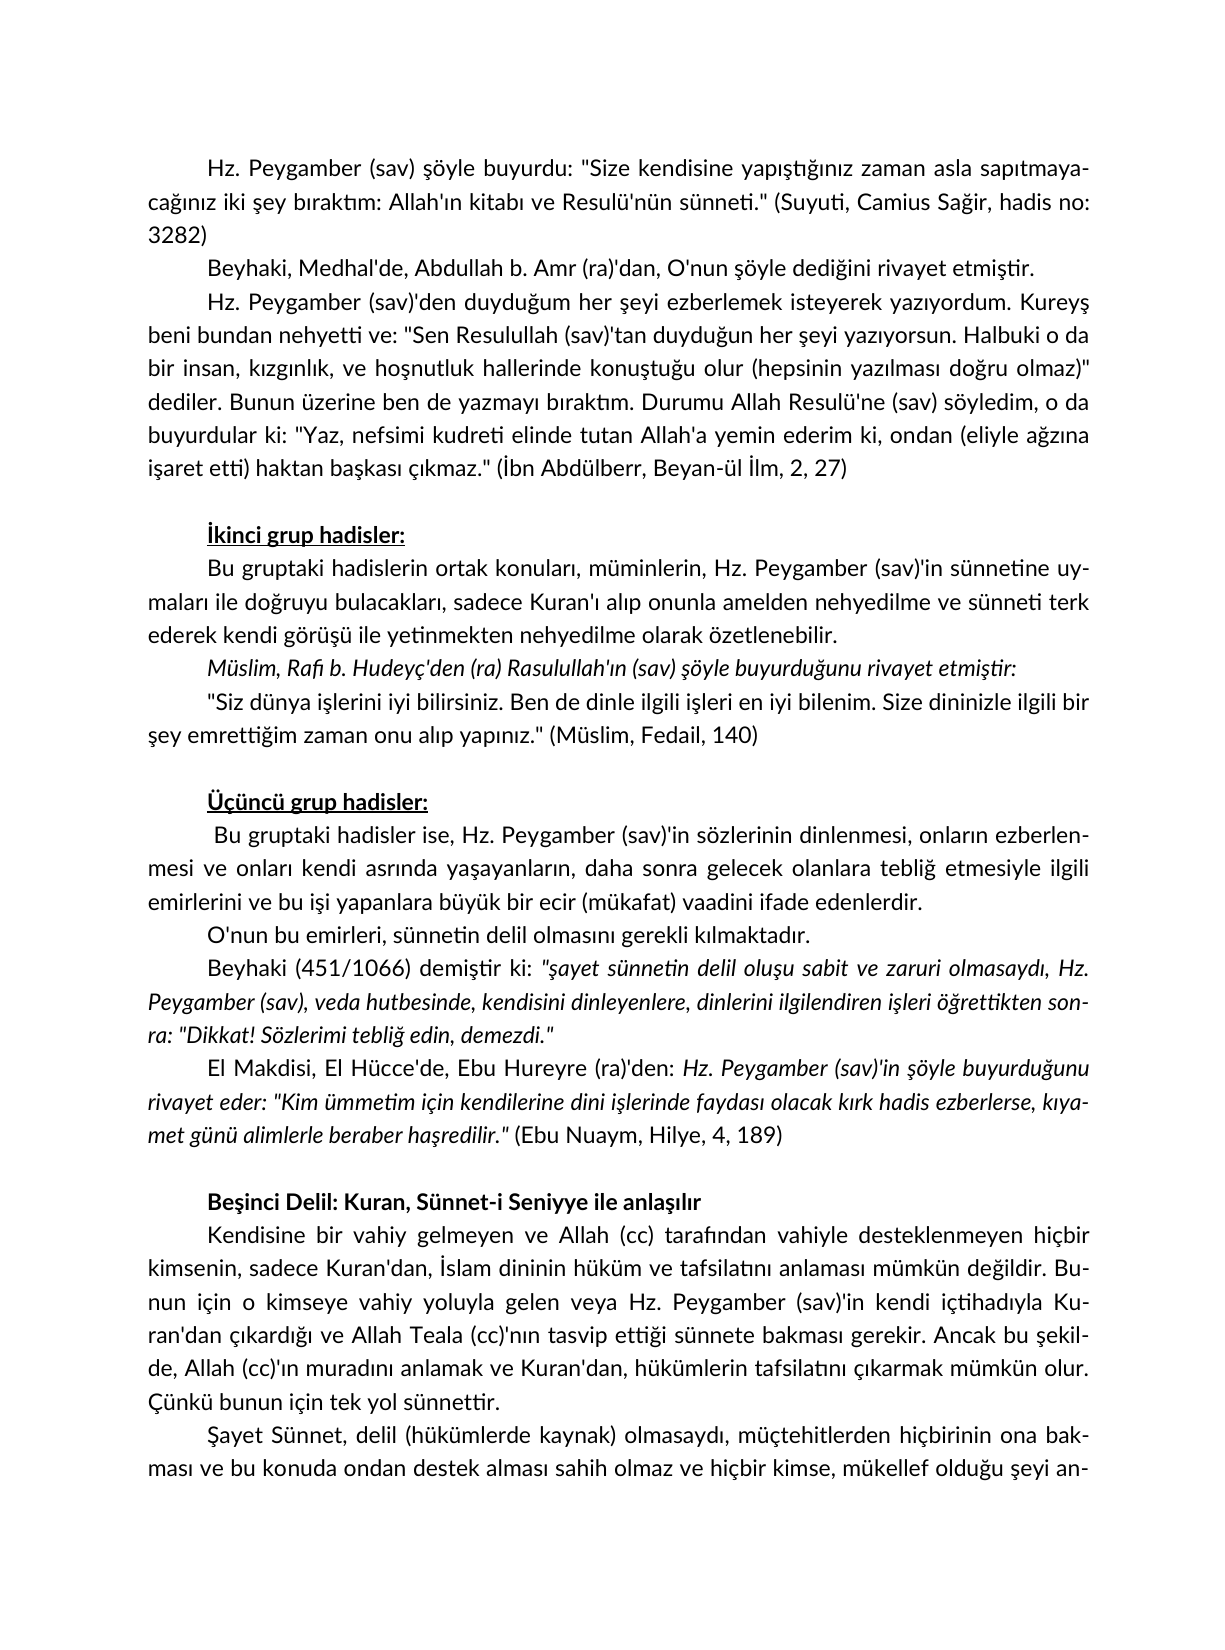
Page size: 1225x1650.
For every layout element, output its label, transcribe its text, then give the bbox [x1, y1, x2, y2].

text Şa­yet Sün­net, de­lil (hü­küm­ler­de kay­nak) ol­ma­say­dı, müç­te­hit­ler­den hiç­bi­ri­nin ona bak­ma­sı ve bu ko­nu­da on­dan des­tek al­ma­sı sa­hih ol­maz ve hiç­bir kim­se, mü­kel­lef ol­du­ğu şe­yi an­ [148, 1417, 1090, 1483]
text Müs­lim, Ra­fi b. Hu­deyç'den (ra) Ra­su­lul­lah'ın (sav) şöy­le bu­yur­du­ğu­nu ri­va­yet et­miş­tir: [148, 650, 1090, 683]
text Ken­di­si­ne bir va­hiy gel­me­yen ve Al­lah (cc) ta­ra­fın­dan va­hiy­le des­tek­len­me­yen hiç­bir kim­se­nin, sa­de­ce Ku­ran'dan, İs­lam di­ni­nin hü­küm ve taf­si­la­tı­nı an­la­ma­sı müm­kün de­ğil­dir. Bu­nun için o kim­se­ye va­hiy yo­luy­la ge­len ve­ya Hz. Pey­gam­ber (sav)'in ken­di iç­ti­ha­dıy­la Ku­ran'dan çı­kar­dı­ğı ve Al­lah Te­ala (cc)'nın tas­vip et­ti­ği sünnete bak­ma­sı ge­re­kir. An­cak bu şe­kil­de, Al­lah (cc)'ın mu­ra­dı­nı an­la­mak ve Ku­ran'dan, hü­küm­le­rin taf­si­la­tı­nı çı­kar­mak müm­kün olur. Çün­kü bu­nun için tek yol sünnet­tir. [148, 1217, 1090, 1417]
text Üçün­cü grup ha­dis­ler: [148, 783, 1090, 817]
text Hz. Pey­gam­ber (sav)'den duy­du­ğum her şe­yi ez­ber­le­mek is­te­ye­rek ya­zı­yor­dum. Ku­reyş be­ni bun­dan neh­yet­ti ve: "Sen Re­su­lul­lah (sav)'tan duy­du­ğun her şe­yi ya­zı­yor­sun. Hal­bu­ki o da bir in­san, kız­gın­lık, ve hoş­nut­luk hal­le­rin­de ko­nuş­tu­ğu olur (hep­si­nin ya­zıl­ma­sı doğ­ru ol­maz)" de­di­ler. Bu­nun üze­ri­ne ben de yaz­ma­yı bı­rak­tım. Du­ru­mu Allah Re­su­lü'ne (sav) söy­le­dim, o da bu­yur­du­lar ki: "Yaz, nef­si­mi kud­re­ti elin­de tu­tan Al­lah'a ye­min ede­rim ki, on­dan (eliy­le ağ­zı­na işa­ret et­ti) hak­tan baş­ka­sı çık­maz." (İbn Ab­dül­berr, Be­yan-ül İlm, 2, 27) [148, 283, 1090, 483]
text Bu grup­ta­ki ha­dis­le­rin or­tak ko­nu­la­rı, mü­min­le­rin, Hz. Pey­gam­ber (sav)'in sünneti­ne uy­ma­la­rı ile doğ­ru­yu bu­la­cak­la­rı, sa­de­ce Ku­ran'ı alıp onun­la amel­den neh­ye­dil­me ve sünneti terk ede­rek ken­di gö­rü­şü ile ye­tin­mek­ten neh­ye­dil­me ola­rak özet­le­ne­bi­lir. [148, 550, 1090, 650]
text Bey­ha­ki (451/1066) de­miş­tir ki: "şa­yet sünnetin de­lil olu­şu sa­bit ve za­ru­ri ol­ma­say­dı, Hz. Pey­gam­ber (sav), ve­da hut­be­sin­de, ken­di­si­ni din­le­yen­le­re, din­le­ri­ni il­gi­len­di­ren iş­le­ri öğ­ret­tik­ten son­ra: "Dik­kat! Söz­le­ri­mi teb­liğ edin, de­mez­di." [148, 950, 1090, 1050]
text Be­şin­ci De­lil: Ku­ran, Sün­net-i Se­niy­ye ile an­la­şı­lır [148, 1183, 1090, 1217]
text El Mak­di­si, El Hüc­ce'de, Ebu Hu­rey­re (ra)'den: Hz. Pey­gam­ber (sav)'in şöy­le bu­yur­du­ğu­nu ri­va­yet eder: "Kim üm­me­tim için ken­di­le­ri­ne di­ni iş­le­rin­de fay­da­sı ola­cak kırk ha­dis ez­ber­ler­se, kı­ya­met gü­nü alim­ler­le be­ra­ber haş­re­di­lir." (Ebu Nu­aym, Hil­ye, 4, 189) [148, 1050, 1090, 1150]
text O'nun bu emir­le­ri, sünnetin de­lil ol­ma­sı­nı ge­rek­li kıl­mak­ta­dır. [148, 917, 1090, 950]
text Bu grup­ta­ki ha­dis­ler ise, Hz. Pey­gam­ber (sav)'in söz­le­ri­nin din­len­me­si, on­la­rın ez­ber­len­me­si ve on­la­rı ken­di as­rın­da ya­şa­yan­la­rın, da­ha son­ra ge­le­cek olan­la­ra teb­liğ et­me­siy­le il­gi­li emir­le­ri­ni ve bu işi ya­pan­la­ra bü­yük bir ecir (mü­ka­fat) va­adi­ni ifa­de eden­ler­dir. [148, 817, 1090, 917]
text Hz. Pey­gam­ber (sav) şöy­le bu­yur­du: "Si­ze ken­di­si­ne ya­pış­tı­ğı­nız za­man as­la sa­pıt­ma­ya­ca­ğı­nız iki şey bı­rak­tım: Al­lah'ın ki­ta­bı ve Re­su­lü'nün sünneti." (Su­yu­ti, Ca­mi­us Sa­ğir, ha­dis no: 3282) [148, 150, 1090, 250]
text Bey­ha­ki, Med­hal'de, Ab­dul­lah b. Amr (ra)'dan, O'nun şöy­le de­di­ği­ni ri­va­yet et­miş­tir. [148, 250, 1090, 283]
text İkin­ci grup ha­dis­ler: [148, 517, 1090, 550]
text "Siz dün­ya iş­le­ri­ni iyi bi­lir­si­niz. Ben de din­le il­gi­li iş­le­ri en iyi bi­le­nim. Si­ze di­ni­niz­le il­gi­li bir şey em­ret­ti­ğim za­man onu alıp ya­pı­nız." (Müs­lim, Fe­da­il, 140) [148, 683, 1090, 750]
